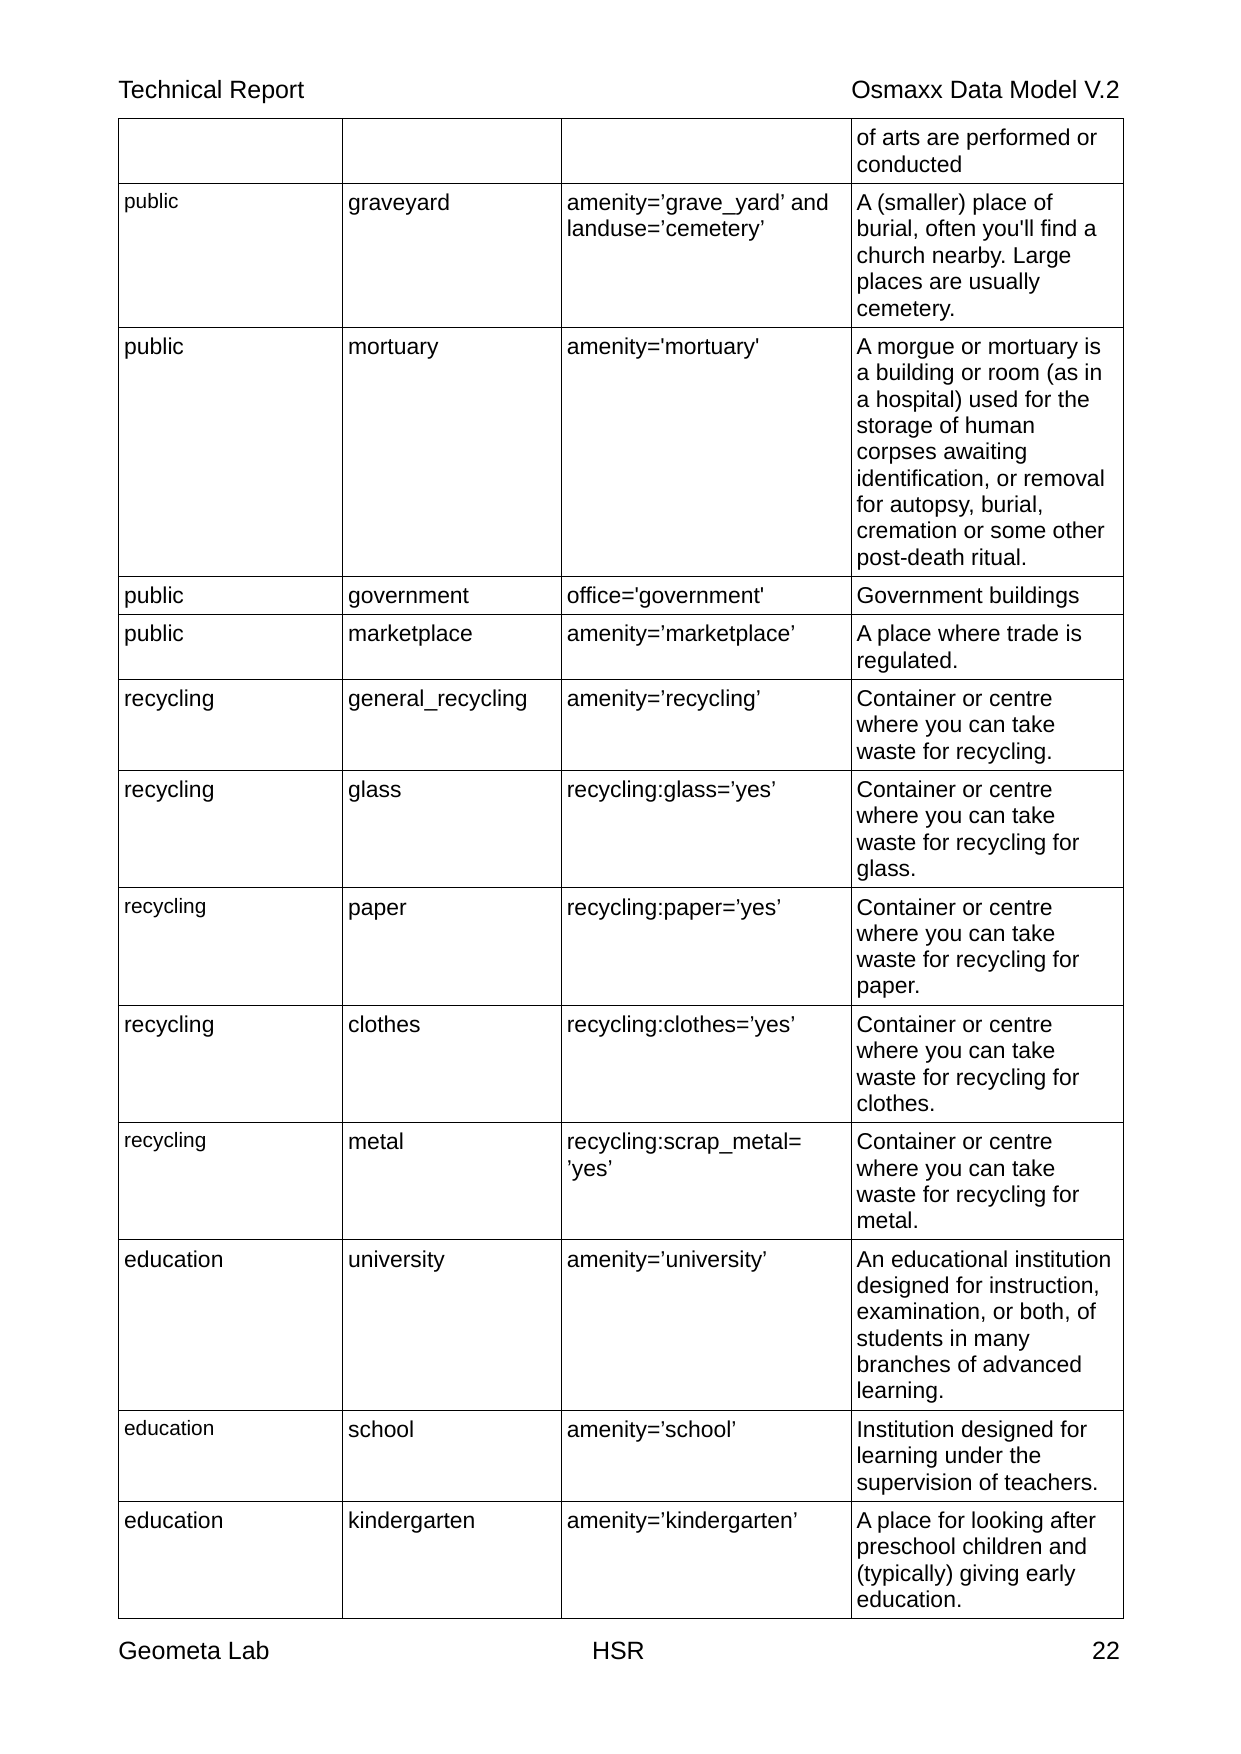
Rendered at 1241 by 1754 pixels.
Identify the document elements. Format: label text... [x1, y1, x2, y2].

table_cell public [119, 328, 342, 576]
table_cell kindergarten [343, 1502, 561, 1618]
table_cell Container or centre where you can take waste for recycling for clothes. [852, 1006, 1123, 1122]
table_cell amenity=’marketplace’ [562, 615, 851, 679]
table_cell public [119, 615, 342, 679]
table_cell clothes [343, 1006, 561, 1122]
table_cell Government buildings [852, 577, 1123, 614]
table_cell recycling [119, 1006, 342, 1122]
table_cell paper [343, 888, 561, 1004]
table_cell recycling:scrap_metal= ’yes’ [562, 1123, 851, 1239]
table_cell government [343, 577, 561, 614]
table_cell recycling [119, 1123, 342, 1239]
table_cell amenity=’school’ [562, 1411, 851, 1501]
table_cell education [119, 1411, 342, 1501]
table_cell recycling:paper=’yes’ [562, 888, 851, 1004]
table_cell school [343, 1411, 561, 1501]
table_cell amenity='mortuary' [562, 328, 851, 576]
table_cell recycling:clothes=’yes’ [562, 1006, 851, 1122]
table_cell A morgue or mortuary is a building or room (as in a hospital) used for the storage of human corpses awaiting identification, or removal for autopsy, burial, cremation or some other post-death ritual. [852, 328, 1123, 576]
table_cell graveyard [343, 184, 561, 327]
table_cell amenity=’recycling’ [562, 680, 851, 770]
table_cell A (smaller) place of burial, often you'll find a church nearby. Large places are usually cemetery. [852, 184, 1123, 327]
table_cell [562, 119, 851, 183]
table_cell recycling [119, 888, 342, 1004]
table_cell marketplace [343, 615, 561, 679]
table_cell education [119, 1240, 342, 1409]
table_cell recycling [119, 771, 342, 887]
table_cell education [119, 1502, 342, 1618]
table_cell amenity=’grave_yard’ and landuse=’cemetery’ [562, 184, 851, 327]
table_cell glass [343, 771, 561, 887]
table_cell amenity=’university’ [562, 1240, 851, 1409]
table_cell of arts are performed or conducted [852, 119, 1123, 183]
table_cell Institution designed for learning under the supervision of teachers. [852, 1411, 1123, 1501]
table_cell university [343, 1240, 561, 1409]
table_cell amenity=’kindergarten’ [562, 1502, 851, 1618]
table_cell public [119, 184, 342, 327]
table_cell A place where trade is regulated. [852, 615, 1123, 679]
table_cell metal [343, 1123, 561, 1239]
table_cell recycling:glass=’yes’ [562, 771, 851, 887]
table_cell Container or centre where you can take waste for recycling. [852, 680, 1123, 770]
table_cell general_recycling [343, 680, 561, 770]
table_cell recycling [119, 680, 342, 770]
table_cell An educational institution designed for instruction, examination, or both, of students in many branches of advanced learning. [852, 1240, 1123, 1409]
table_cell Container or centre where you can take waste for recycling for glass. [852, 771, 1123, 887]
table_cell public [119, 577, 342, 614]
table_cell office='government' [562, 577, 851, 614]
table_cell [343, 119, 561, 183]
table_cell Container or centre where you can take waste for recycling for paper. [852, 888, 1123, 1004]
table_cell [119, 119, 342, 183]
table_cell A place for looking after preschool children and (typically) giving early education. [852, 1502, 1123, 1618]
table_cell Container or centre where you can take waste for recycling for metal. [852, 1123, 1123, 1239]
table_cell mortuary [343, 328, 561, 576]
